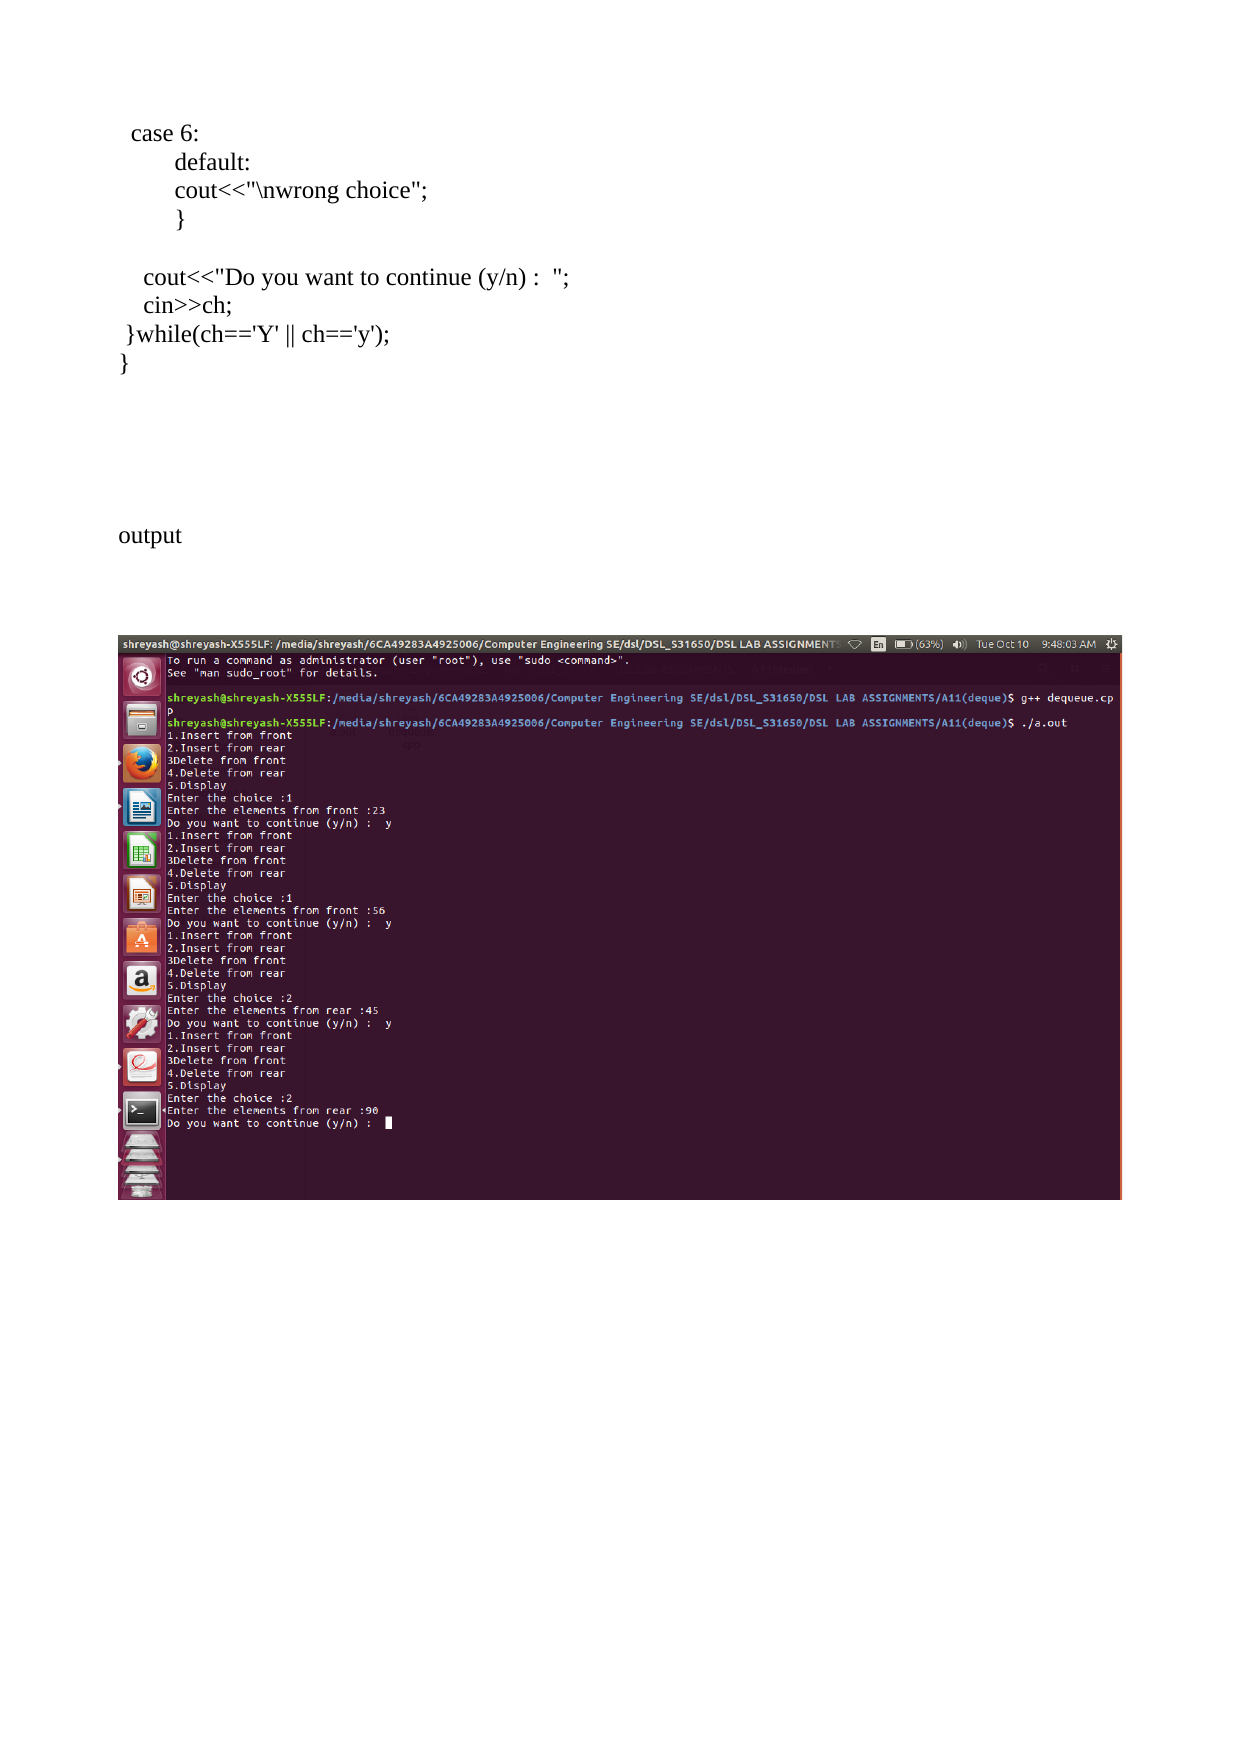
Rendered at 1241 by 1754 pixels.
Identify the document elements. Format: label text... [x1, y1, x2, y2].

text cout<<"\nwrong choice"; [118, 176, 1122, 204]
text case 6: [118, 118, 1122, 147]
text } [118, 348, 1122, 377]
picture [118, 635, 1123, 1200]
text }while(ch=='Y' || ch=='y'); [118, 319, 1122, 348]
text cin>>ch; [118, 291, 1122, 319]
text default: [118, 147, 1122, 176]
text } [118, 204, 1122, 233]
text output [118, 521, 1122, 549]
text cout<<"Do you want to continue (y/n) : "; [118, 262, 1122, 291]
